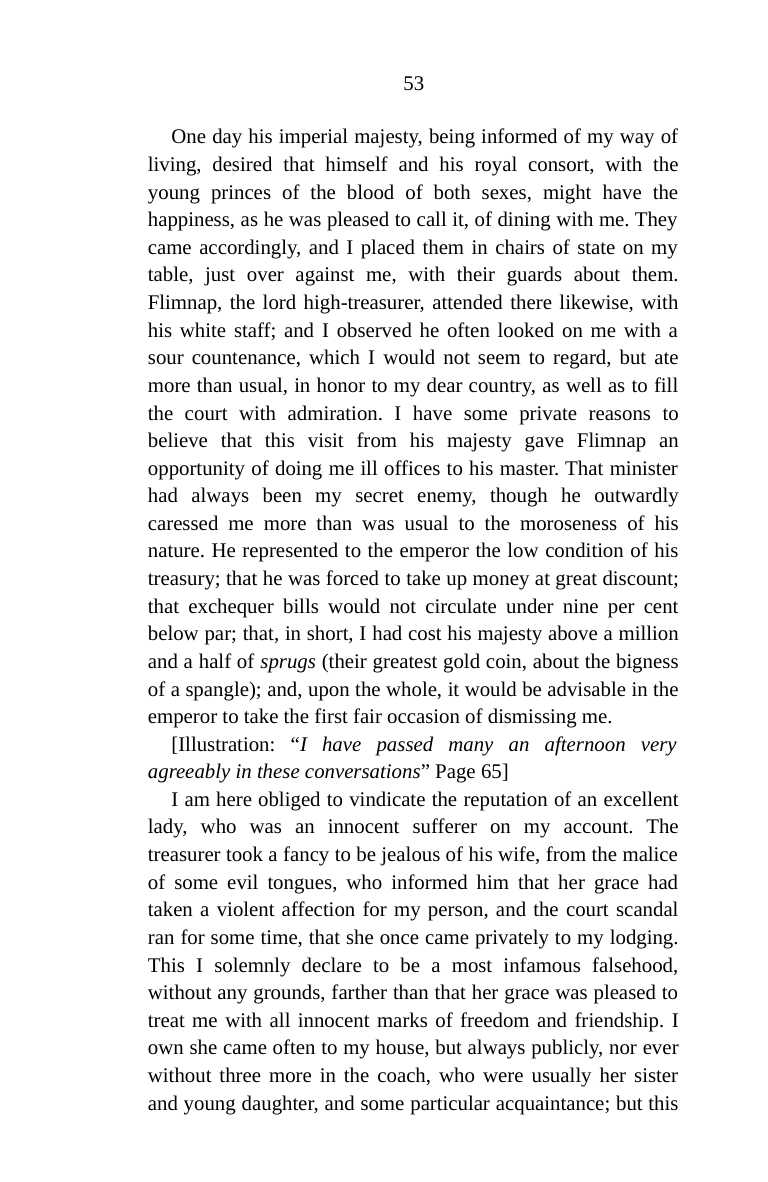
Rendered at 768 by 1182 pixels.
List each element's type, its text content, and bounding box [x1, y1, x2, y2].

text One day his imperial majesty, being informed of my way of living, desired that himself and his royal consort, with the young princes of the blood of both sexes, might have the happiness, as he was pleased to call it, of dining with me. They came accordingly, and I placed them in chairs of state on my table, just over against me, with their guards about them. Flimnap, the lord high-treasurer, attended there likewise, with his white staff; and I observed he often looked on me with a sour countenance, which I would not seem to regard, but ate more than usual, in honor to my dear country, as well as to fill the court with admiration. I have some private reasons to believe that this visit from his majesty gave Flimnap an opportunity of doing me ill offices to his master. That minister had always been my secret enemy, though he outwardly caressed me more than was usual to the moroseness of his nature. He represented to the emperor the low condition of his treasury; that he was forced to take up money at great discount; that exchequer bills would not circulate under nine per cent below par; that, in short, I had cost his majesty above a million and a half of sprugs (their greatest gold coin, about the bigness of a spangle); and, upon the whole, it would be advisable in the emperor to take the first fair occasion of dismissing me. [148, 124, 679, 728]
text [Illustration: “I have passed many an afternoon very agreeably in these conversations” Page 65] [148, 732, 679, 783]
text I am here obliged to vindicate the reputation of an excellent lady, who was an innocent sufferer on my account. The treasurer took a fancy to be jealous of his wife, from the malice of some evil tongues, who informed him that her grace had taken a violent affection for my person, and the court scandal ran for some time, that she once came privately to my lodging. This I solemnly declare to be a most infamous falsehood, without any grounds, farther than that her grace was pleased to treat me with all innocent marks of freedom and friendship. I own she came often to my house, but always publicly, nor ever without three more in the coach, who were usually her sister and young daughter, and some particular acquaintance; but this [148, 787, 679, 1114]
